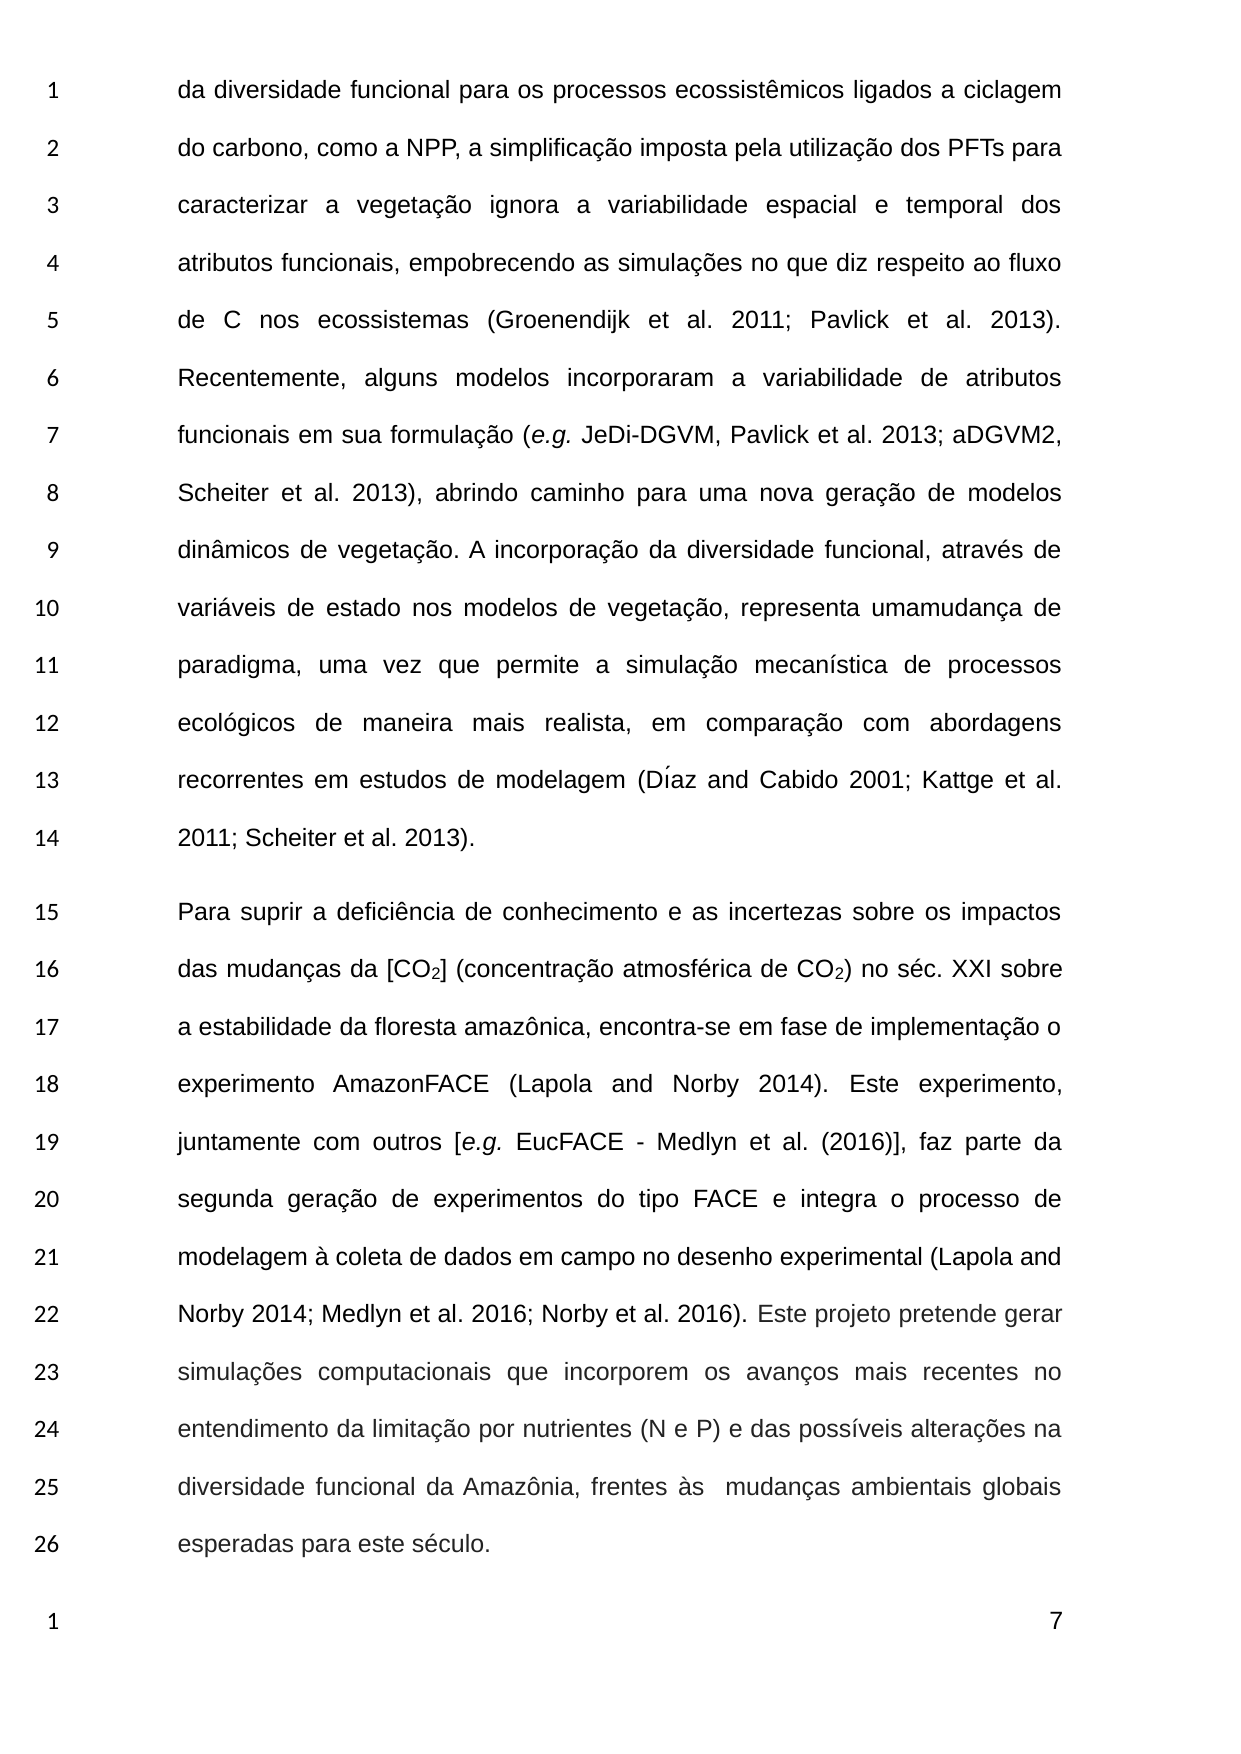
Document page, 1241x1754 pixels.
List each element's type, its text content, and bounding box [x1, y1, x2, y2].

text Para suprir a deficiência de conhecimento e as incertezas sobre os impactos das mudanças da [CO2] (concentração atmosférica de CO2) no séc. XXI sobre a estabilidade da floresta amazônica, encontra-se em fase de implementação o experimento AmazonFACE (Lapola and Norby 2014). Este experimento, juntamente com outros [e.g. EucFACE - Medlyn et al. (2016)], faz parte da segunda geração de experimentos do tipo FACE e integra o processo de modelagem à coleta de dados em campo no desenho experimental (Lapola and Norby 2014; Medlyn et al. 2016; Norby et al. 2016). Este projeto pretende gerar simulações computacionais que incorporem os avanços mais recentes no entendimento da limitação por nutrientes (N e P) e das possíveis alterações na diversidade funcional da Amazônia, frentes às mudanças ambientais globais esperadas para este século. [177, 897, 1063, 1558]
text da diversidade funcional para os processos ecossistêmicos ligados a ciclagem do carbono, como a NPP, a simplificação imposta pela utilização dos PFTs para caracterizar a vegetação ignora a variabilidade espacial e temporal dos atributos funcionais, empobrecendo as simulações no que diz respeito ao fluxo de C nos ecossistemas (Groenendijk et al. 2011; Pavlick et al. 2013). Recentemente, alguns modelos incorporaram a variabilidade de atributos funcionais em sua formulação (e.g. JeDi-DGVM, Pavlick et al. 2013; aDGVM2, Scheiter et al. 2013), abrindo caminho para uma nova geração de modelos dinâmicos de vegetação. A incorporação da diversidade funcional, através de variáveis de estado nos modelos de vegetação, representa umamudança de paradigma, uma vez que permite a simulação mecanística de processos ecológicos de maneira mais realista, em comparação com abordagens recorrentes em estudos de modelagem (Dı́az and Cabido 2001; Kattge et al. 2011; Scheiter et al. 2013). [177, 75, 1063, 851]
